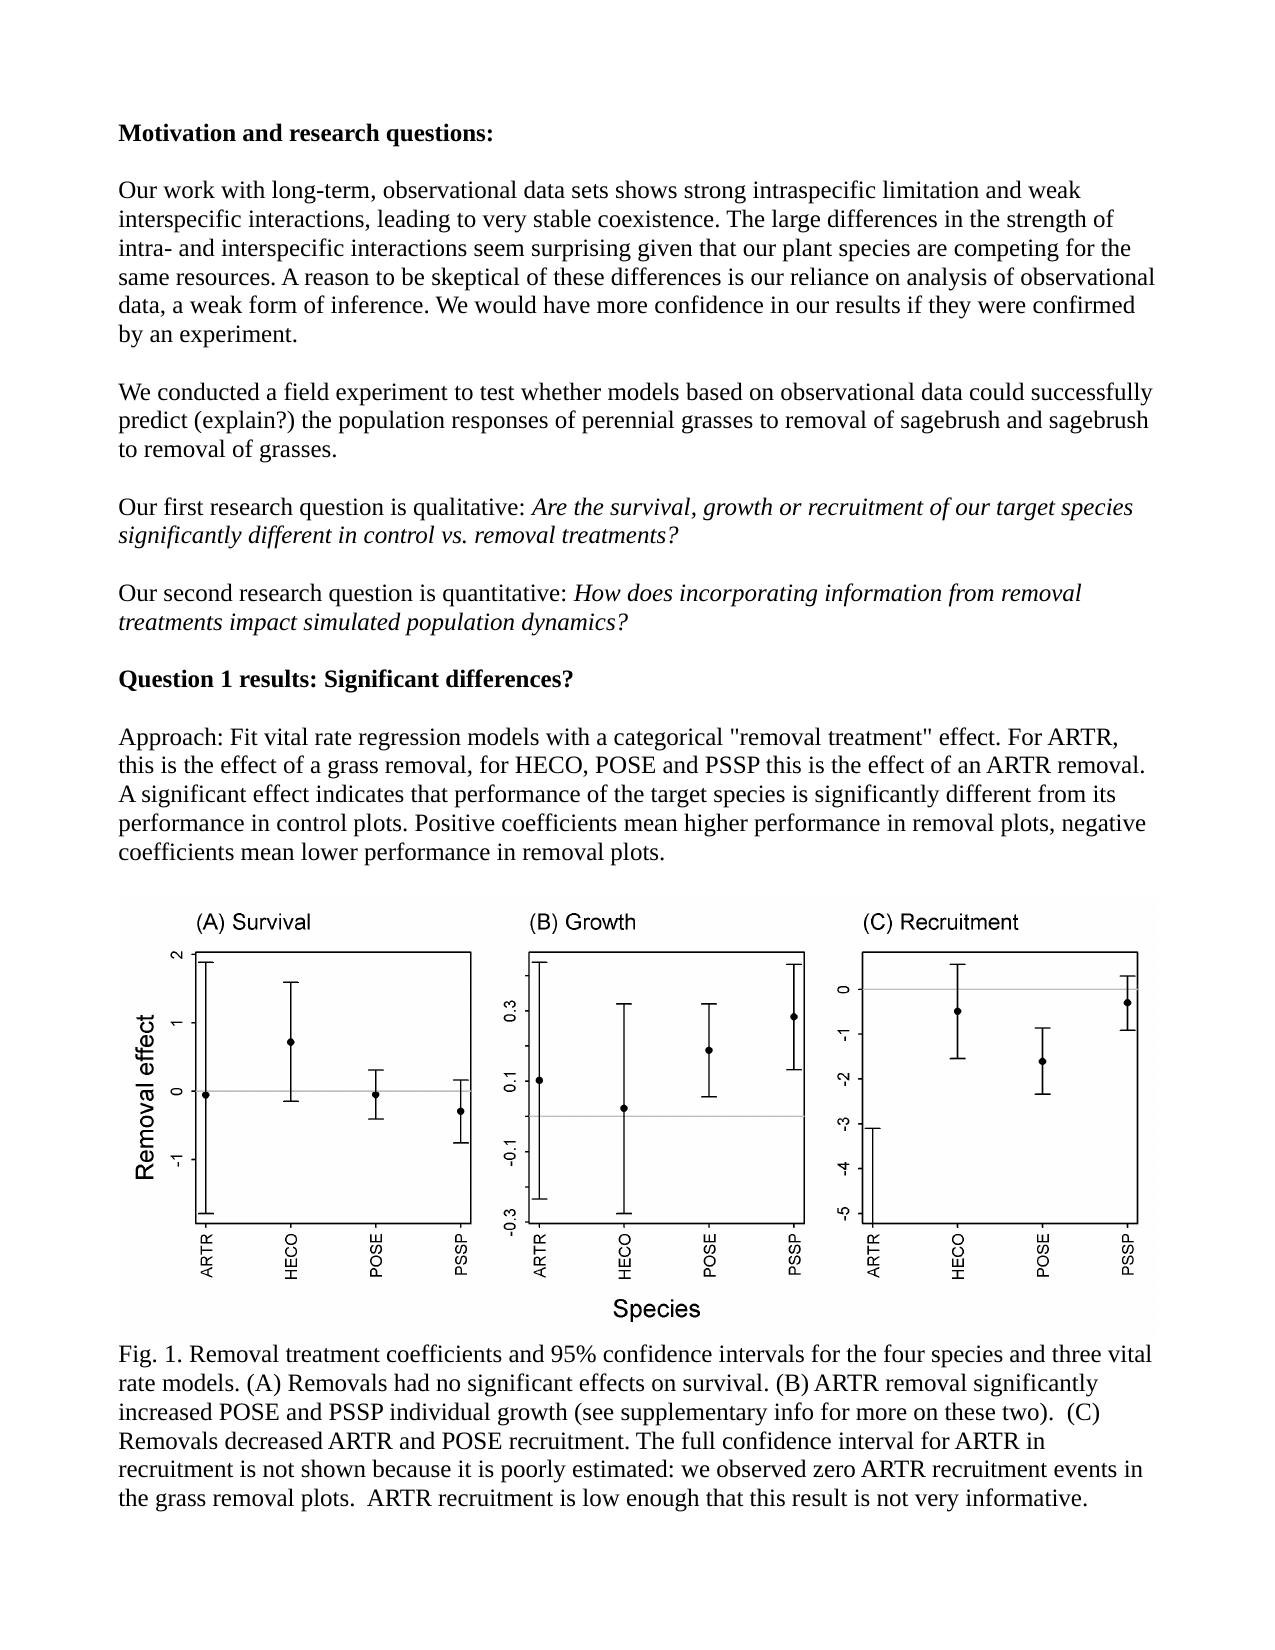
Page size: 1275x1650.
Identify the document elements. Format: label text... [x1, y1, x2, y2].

text Approach: Fit vital rate regression models with a categorical "removal treatment" effect. For ARTR, this is the effect of a grass removal, for HECO, POSE and PSSP this is the effect of an ARTR removal. A significant effect indicates that performance of the target species is significantly different from its performance in control plots. Positive coefficients mean higher performance in removal plots, negative coefficients mean lower performance in removal plots. [118, 722, 1157, 866]
text Question 1 results: Significant differences? [118, 664, 1157, 693]
text We conducted a field experiment to test whether models based on observational data could successfully predict (explain?) the population responses of perennial grasses to removal of sagebrush and sagebrush to removal of grasses. [118, 377, 1157, 463]
text Motivation and research questions: [118, 118, 1157, 147]
text Our first research question is qualitative: Are the survival, growth or recruitment of our target species significantly different in control vs. removal treatments? [118, 492, 1157, 549]
text Our second research question is quantitative: How does incorporating information from removal treatments impact simulated population dynamics? [118, 578, 1157, 636]
text Fig. 1. Removal treatment coefficients and 95% confidence intervals for the four species and three vital rate models. (A) Removals had no significant effects on survival. (B) ARTR removal significantly increased POSE and PSSP individual growth (see supplementary info for more on these two). (C) Removals decreased ARTR and POSE recruitment. The full confidence interval for ARTR in recruitment is not shown because it is poorly estimated: we observed zero ARTR recruitment events in the grass removal plots. ARTR recruitment is low enough that this result is not very informative. [118, 1340, 1157, 1512]
picture [118, 894, 1157, 1340]
text Our work with long-term, observational data sets shows strong intraspecific limitation and weak interspecific interactions, leading to very stable coexistence. The large differences in the strength of intra- and interspecific interactions seem surprising given that our plant species are competing for the same resources. A reason to be skeptical of these differences is our reliance on analysis of observational data, a weak form of inference. We would have more confidence in our results if they were confirmed by an experiment. [118, 176, 1157, 348]
